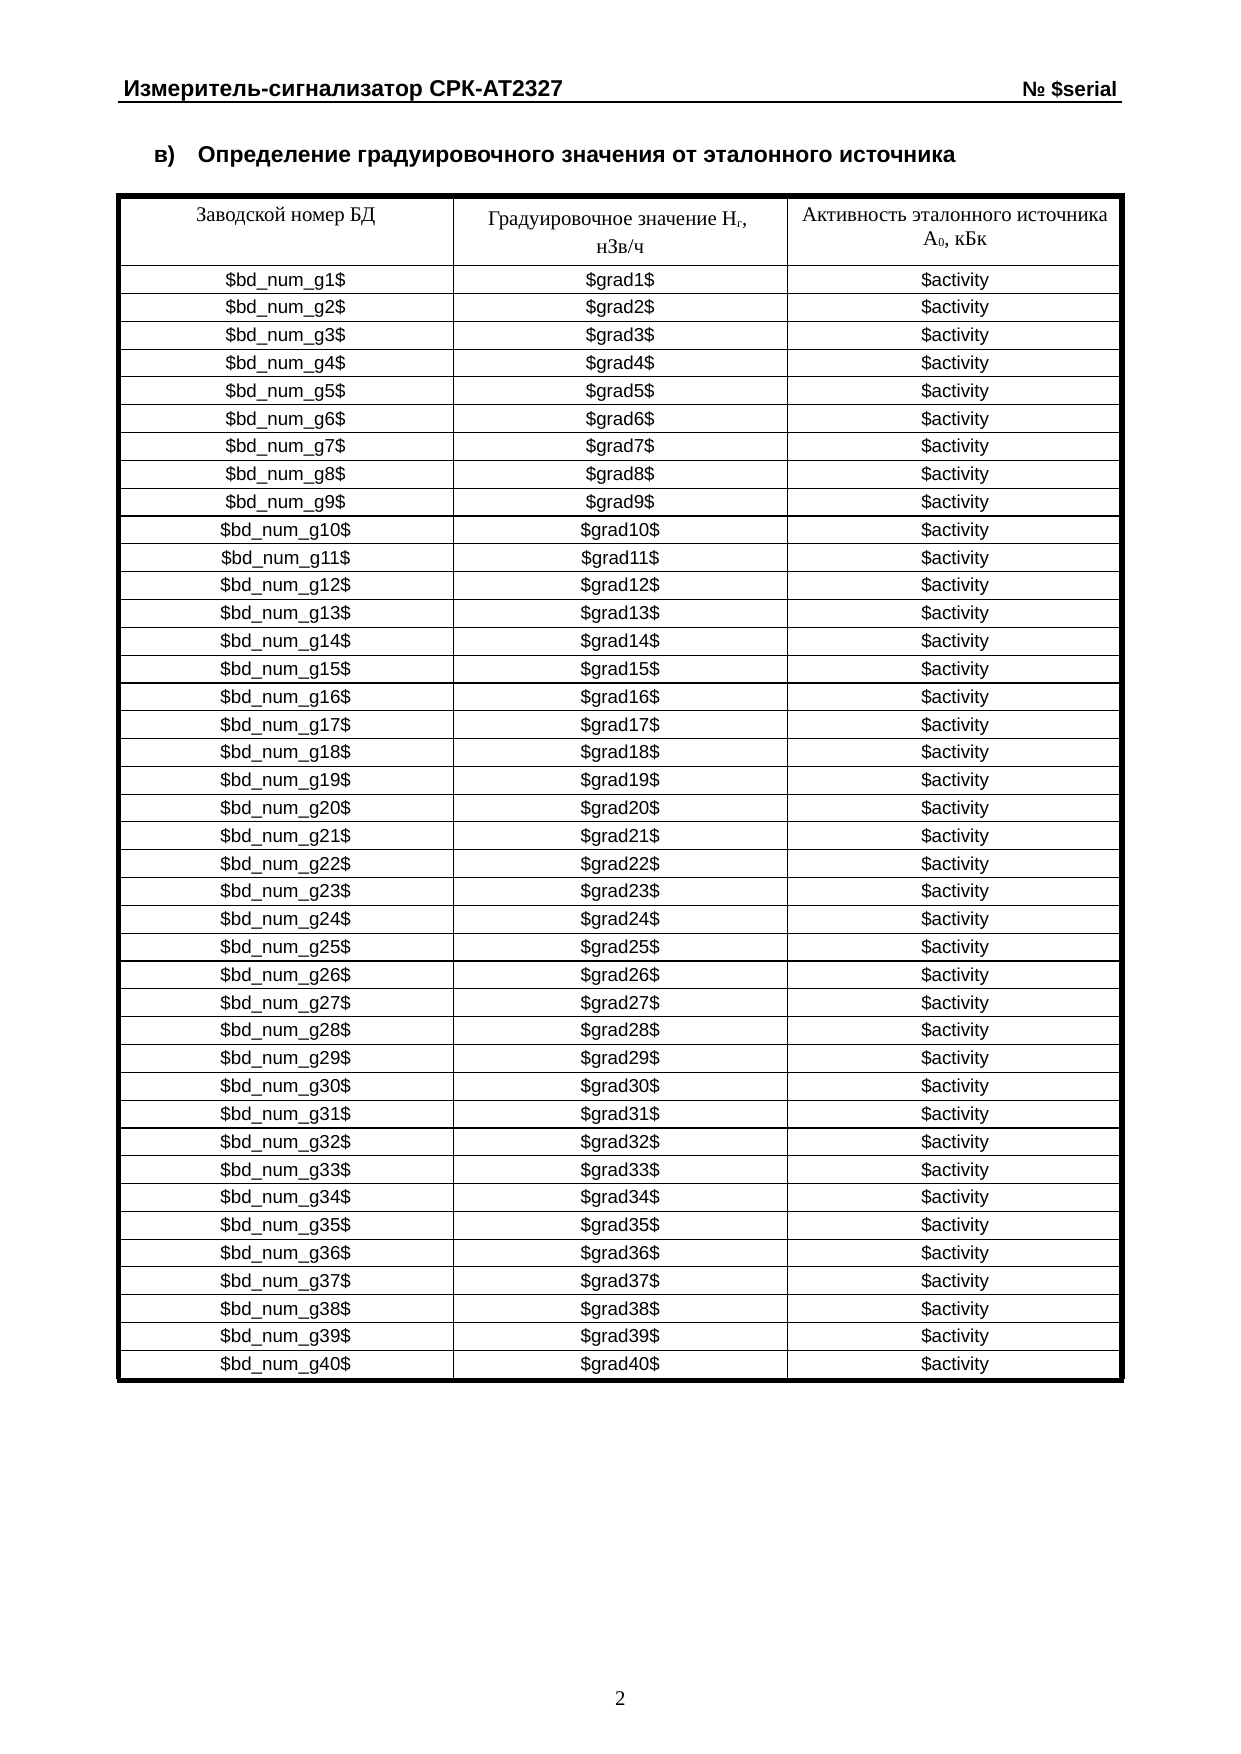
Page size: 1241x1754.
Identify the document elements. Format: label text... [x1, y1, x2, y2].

table_header $activity [788, 1101, 1119, 1127]
table_header $grad38$ [454, 1295, 787, 1322]
table_header $bd_num_g29$ [121, 1045, 453, 1072]
table_header $activity [788, 433, 1119, 460]
table_header $activity [788, 906, 1119, 933]
table_header Заводской номер БД [121, 199, 453, 265]
table_header Градуировочное значение Нг, нЗв/ч [454, 199, 787, 265]
table_header $bd_num_g6$ [121, 405, 453, 432]
table_header $bd_num_g8$ [121, 461, 453, 488]
table_header $activity [788, 266, 1119, 293]
table_header $grad18$ [454, 739, 787, 766]
table_header $grad30$ [454, 1073, 787, 1099]
table_header $bd_num_g13$ [121, 600, 453, 627]
table_header $bd_num_g17$ [121, 711, 453, 738]
table_header $bd_num_g2$ [121, 294, 453, 321]
table_header $activity [788, 628, 1119, 654]
table_header $bd_num_g39$ [121, 1323, 453, 1350]
table_header $grad29$ [454, 1045, 787, 1072]
table_header $grad20$ [454, 795, 787, 821]
table_header $activity [788, 684, 1119, 710]
table_header $bd_num_g12$ [121, 572, 453, 599]
table_header $grad35$ [454, 1212, 787, 1238]
table_header $activity [788, 405, 1119, 432]
table_header $activity [788, 1184, 1119, 1211]
table_header $grad17$ [454, 711, 787, 738]
table_header $activity [788, 1351, 1119, 1378]
table_header $grad25$ [454, 934, 787, 960]
table_header $grad1$ [454, 266, 787, 293]
table_header $grad4$ [454, 350, 787, 376]
table_header $bd_num_g28$ [121, 1017, 453, 1044]
table_header $grad5$ [454, 377, 787, 404]
table_header $bd_num_g15$ [121, 656, 453, 682]
table_header $bd_num_g33$ [121, 1156, 453, 1183]
table_header $grad31$ [454, 1101, 787, 1127]
table_header $bd_num_g30$ [121, 1073, 453, 1099]
table_header $grad3$ [454, 322, 787, 348]
table_header $activity [788, 544, 1119, 571]
table_header $bd_num_g21$ [121, 822, 453, 849]
table_header $grad27$ [454, 989, 787, 1016]
table_header $activity [788, 572, 1119, 599]
table_header $activity [788, 795, 1119, 821]
table_header $activity [788, 1212, 1119, 1238]
table_header $grad21$ [454, 822, 787, 849]
table_header $bd_num_g38$ [121, 1295, 453, 1322]
table_header $bd_num_g37$ [121, 1267, 453, 1294]
table_header $bd_num_g18$ [121, 739, 453, 766]
table_header $grad11$ [454, 544, 787, 571]
table_header $activity [788, 1240, 1119, 1266]
table_header $bd_num_g11$ [121, 544, 453, 571]
table_header $grad34$ [454, 1184, 787, 1211]
table_header $bd_num_g23$ [121, 878, 453, 905]
table_header $grad33$ [454, 1156, 787, 1183]
table_header $bd_num_g4$ [121, 350, 453, 376]
table_header $grad15$ [454, 656, 787, 682]
table_header $bd_num_g19$ [121, 767, 453, 793]
table_header $activity [788, 294, 1119, 321]
table_header $activity [788, 1323, 1119, 1350]
table_header $bd_num_g20$ [121, 795, 453, 821]
table_header $activity [788, 1017, 1119, 1044]
table_header $activity [788, 989, 1119, 1016]
table_header $activity [788, 739, 1119, 766]
table_header $grad6$ [454, 405, 787, 432]
table_header $grad40$ [454, 1351, 787, 1378]
table_header $bd_num_g14$ [121, 628, 453, 654]
table_header $bd_num_g26$ [121, 962, 453, 988]
table_header $grad9$ [454, 489, 787, 515]
table_header $grad32$ [454, 1129, 787, 1155]
table_header $activity [788, 878, 1119, 905]
table_header $bd_num_g25$ [121, 934, 453, 960]
table_header $bd_num_g35$ [121, 1212, 453, 1238]
table_header $grad16$ [454, 684, 787, 710]
table_header $activity [788, 350, 1119, 376]
table_header $bd_num_g31$ [121, 1101, 453, 1127]
table_header $grad36$ [454, 1240, 787, 1266]
table_header $bd_num_g3$ [121, 322, 453, 348]
table_header $bd_num_g34$ [121, 1184, 453, 1211]
table_header $bd_num_g22$ [121, 850, 453, 877]
table_header $grad24$ [454, 906, 787, 933]
table_header $grad10$ [454, 517, 787, 543]
table_header $activity [788, 850, 1119, 877]
table_header $grad12$ [454, 572, 787, 599]
table_header $bd_num_g9$ [121, 489, 453, 515]
table_header $bd_num_g5$ [121, 377, 453, 404]
table_header $activity [788, 1295, 1119, 1322]
table_header $bd_num_g16$ [121, 684, 453, 710]
table_header $grad13$ [454, 600, 787, 627]
table_header $activity [788, 767, 1119, 793]
table_header Активность эталонного источника А0, кБк [788, 199, 1119, 265]
table_header $grad8$ [454, 461, 787, 488]
table_header $activity [788, 461, 1119, 488]
table_header $grad23$ [454, 878, 787, 905]
table_header $activity [788, 377, 1119, 404]
table_header $grad14$ [454, 628, 787, 654]
table_header $bd_num_g40$ [121, 1351, 453, 1378]
table_header $grad37$ [454, 1267, 787, 1294]
table_header $activity [788, 711, 1119, 738]
table_header $activity [788, 1267, 1119, 1294]
table_header [117, 1383, 1123, 1423]
table_header $activity [788, 1129, 1119, 1155]
table_header $activity [788, 1156, 1119, 1183]
table_header $activity [788, 934, 1119, 960]
table_header $grad7$ [454, 433, 787, 460]
table_header $bd_num_g24$ [121, 906, 453, 933]
table_header $bd_num_g1$ [121, 266, 453, 293]
table_header $grad28$ [454, 1017, 787, 1044]
table_header $grad26$ [454, 962, 787, 988]
table_header $activity [788, 1073, 1119, 1099]
table_header $grad22$ [454, 850, 787, 877]
table_header $grad39$ [454, 1323, 787, 1350]
table_header $activity [788, 962, 1119, 988]
table_header $bd_num_g10$ [121, 517, 453, 543]
table_header $bd_num_g27$ [121, 989, 453, 1016]
table_header $activity [788, 822, 1119, 849]
table_header $bd_num_g36$ [121, 1240, 453, 1266]
table_header $activity [788, 1045, 1119, 1072]
table_header $activity [788, 322, 1119, 348]
table_header $activity [788, 656, 1119, 682]
table_header $bd_num_g7$ [121, 433, 453, 460]
table_header в) Определение градуировочного значения от эталонного источника [118, 133, 1122, 173]
table_header $grad19$ [454, 767, 787, 793]
table_header $activity [788, 600, 1119, 627]
table_header $grad2$ [454, 294, 787, 321]
table_header $activity [788, 517, 1119, 543]
table_header $bd_num_g32$ [121, 1129, 453, 1155]
table_header $activity [788, 489, 1119, 515]
